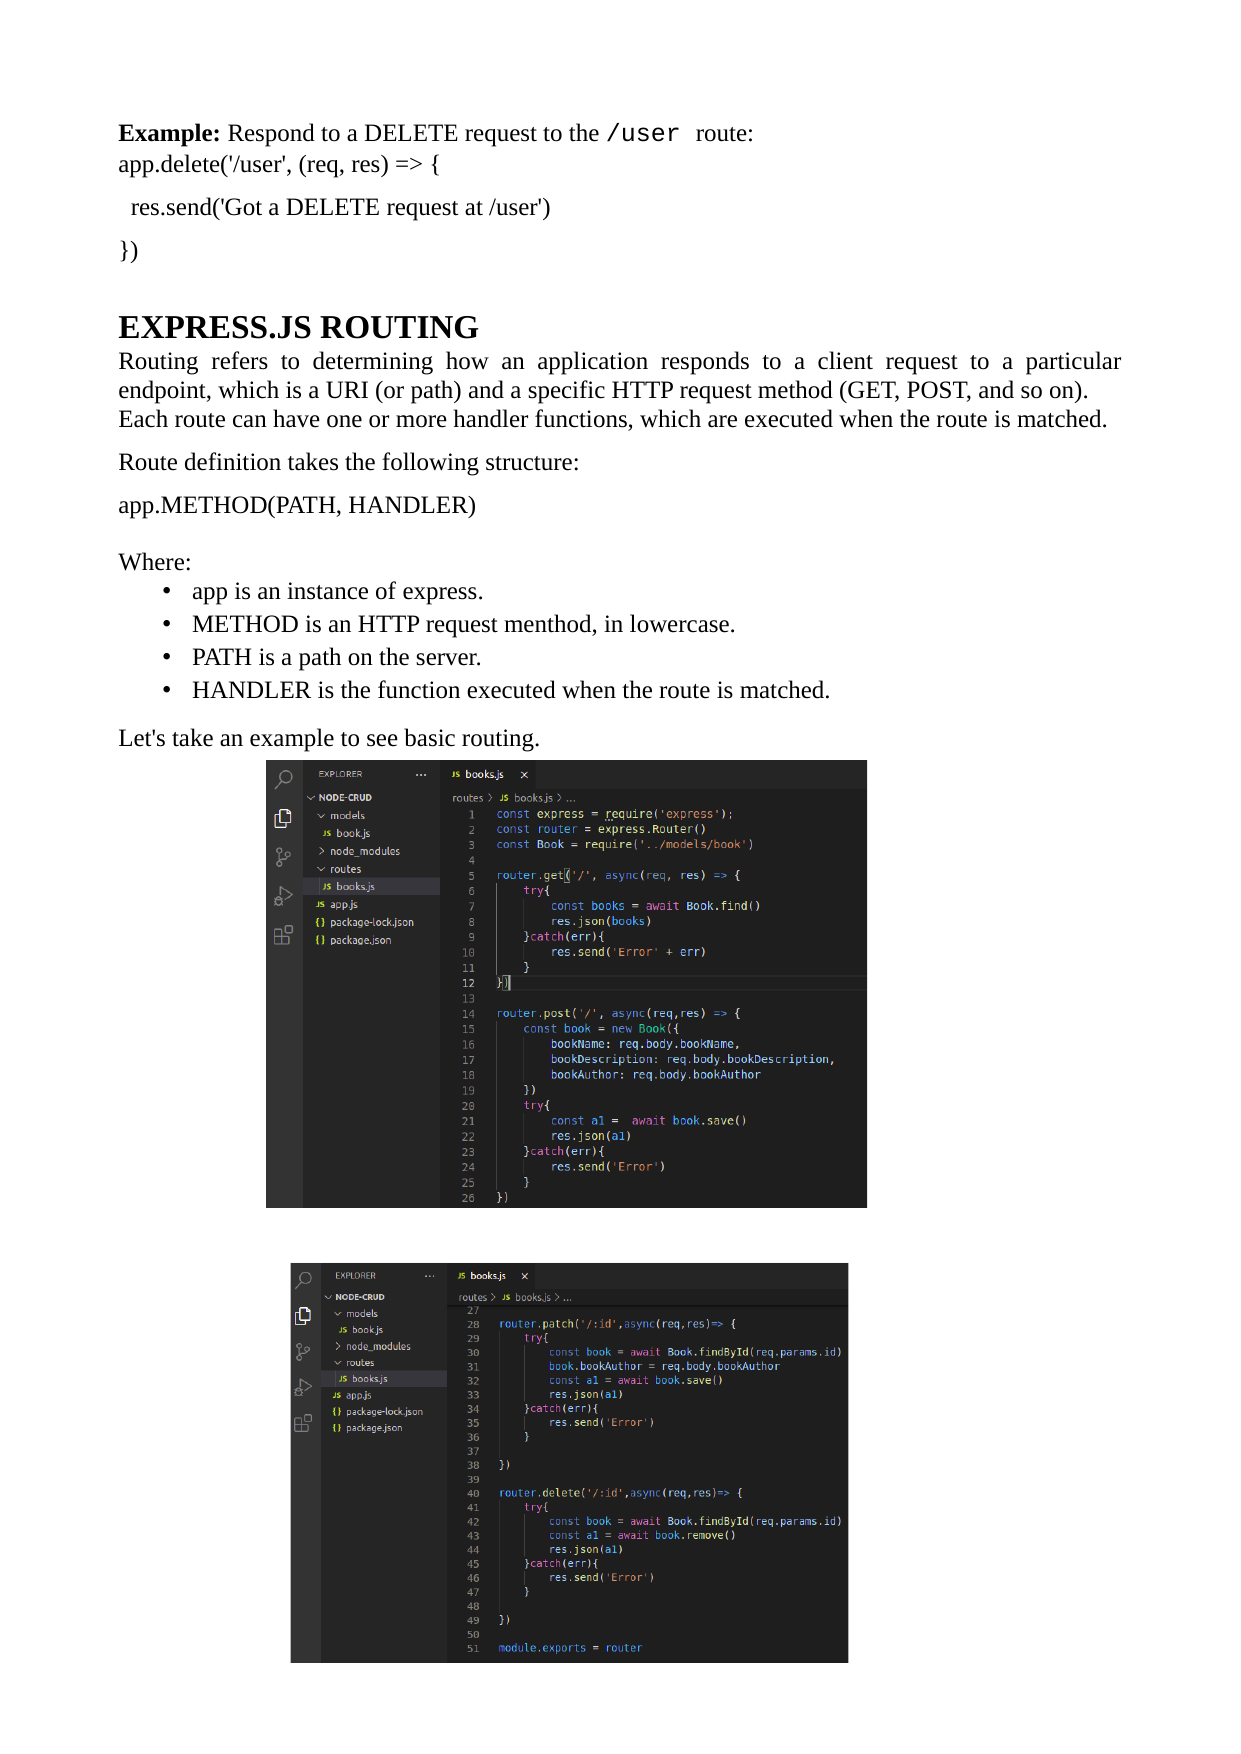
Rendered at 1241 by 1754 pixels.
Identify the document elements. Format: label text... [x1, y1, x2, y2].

text Route definition takes the following structure: [118, 447, 1122, 476]
text app.METHOD(PATH, HANDLER) [118, 490, 1122, 519]
text Where: [118, 547, 1122, 576]
list METHOD is an HTTP request menthod, in lowercase. [162, 609, 1122, 638]
text EXPRESS.JS ROUTING [118, 308, 1122, 346]
text Let's take an example to see basic routing. [118, 723, 1122, 752]
text Each route can have one or more handler functions, which are executed when the route is matched. [118, 404, 1122, 432]
text Example: Respond to a DELETE request to the /user route: [118, 118, 1122, 149]
list HANDLER is the function executed when the route is matched. [162, 675, 1122, 704]
picture [266, 760, 868, 1208]
list app is an instance of express. [162, 576, 1122, 605]
text Routing refers to determining how an application responds to a client request to a particular endpoint, which is a URI (or path) and a specific HTTP request method (GET, POST, and so on). [118, 346, 1122, 404]
text app.delete('/user', (req, res) => { [118, 149, 1122, 178]
text res.send('Got a DELETE request at /user') [118, 192, 1122, 221]
text }) [118, 235, 1122, 264]
picture [290, 1262, 849, 1663]
list PATH is a path on the server. [162, 642, 1122, 671]
